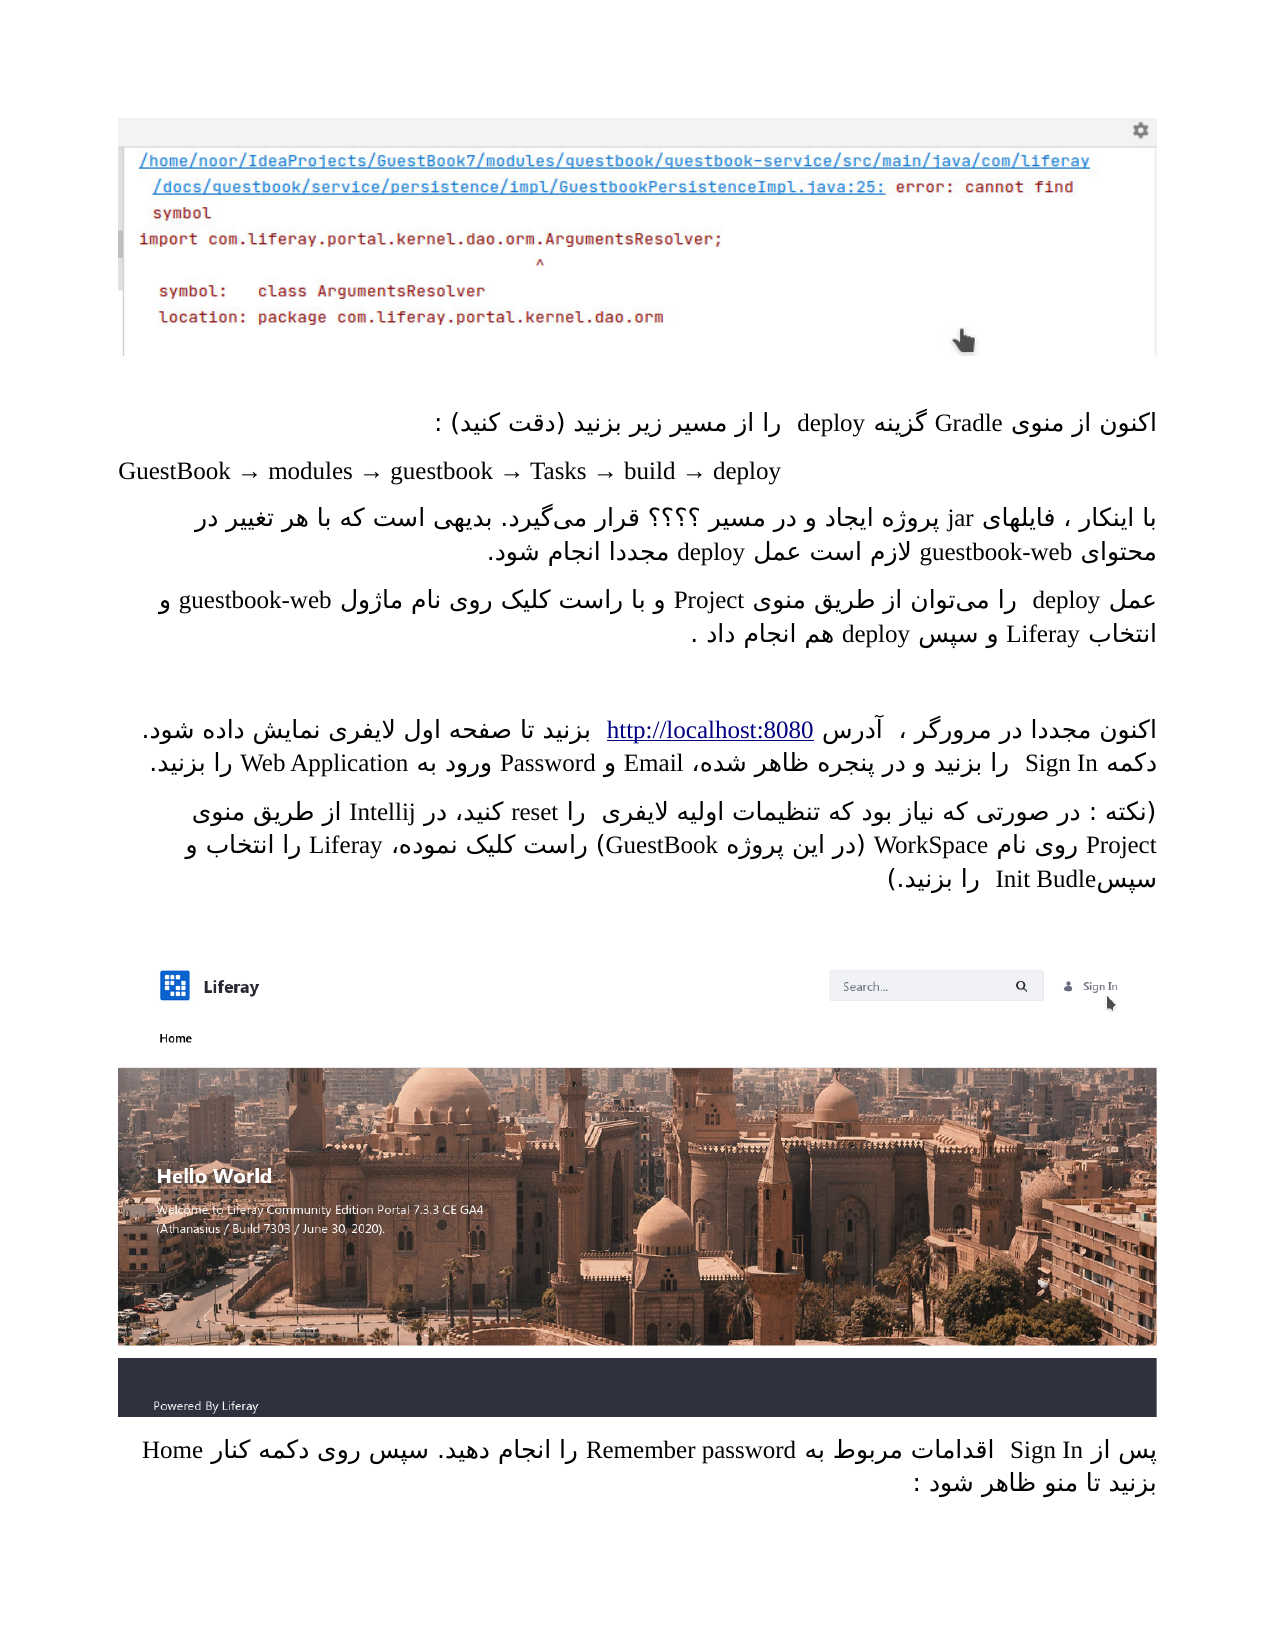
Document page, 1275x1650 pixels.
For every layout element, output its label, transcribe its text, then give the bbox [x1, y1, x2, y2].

text اکنون مجددا در مرورگر ، آدرس http://localhost:8080 بزنید تا صفحه اول لایفری نمایش داده شود. دکمه Sign In را بزنید و در پنجره ظاهر شده، Email و Password ورود به Web Application را بزنید. [118, 715, 1157, 778]
text اکنون از منوی Gradle گزینه deploy را از مسیر زیر بزنید (دقت کنید) : [118, 408, 1157, 437]
text عمل deploy را می‌توان از طریق منوی Project و با راست کلیک روی نام ماژول guestbook-web و انتخاب Liferay و سپس deploy هم انجام داد . [118, 585, 1157, 648]
text GuestBook → modules → guestbook → Tasks → build → deploy [118, 456, 1157, 485]
picture [118, 118, 1157, 356]
picture [118, 960, 1157, 1417]
text (نکته : در صورتی که نیاز بود که تنظیمات اولیه لایفری را reset کنید، در Intellij از طریق منوی Project روی نام WorkSpace (در این پروژه GuestBook) راست کلیک نموده، Liferay را انتخاب و سپسInit Budle را بزنید.) [118, 797, 1157, 893]
text با اینکار ، فایلهای jar پروژه ایجاد و در مسیر ؟؟؟؟ قرار می‌گیرد. بدیهی است که با هر تغییر در محتوای guestbook-web لازم است عمل deploy مجددا انجام شود. [118, 503, 1157, 566]
text پس از Sign In اقدامات مربوط به Remember password را انجام دهید. سپس روی دکمه کنار Home بزنید تا منو ظاهر شود : [118, 1435, 1157, 1498]
